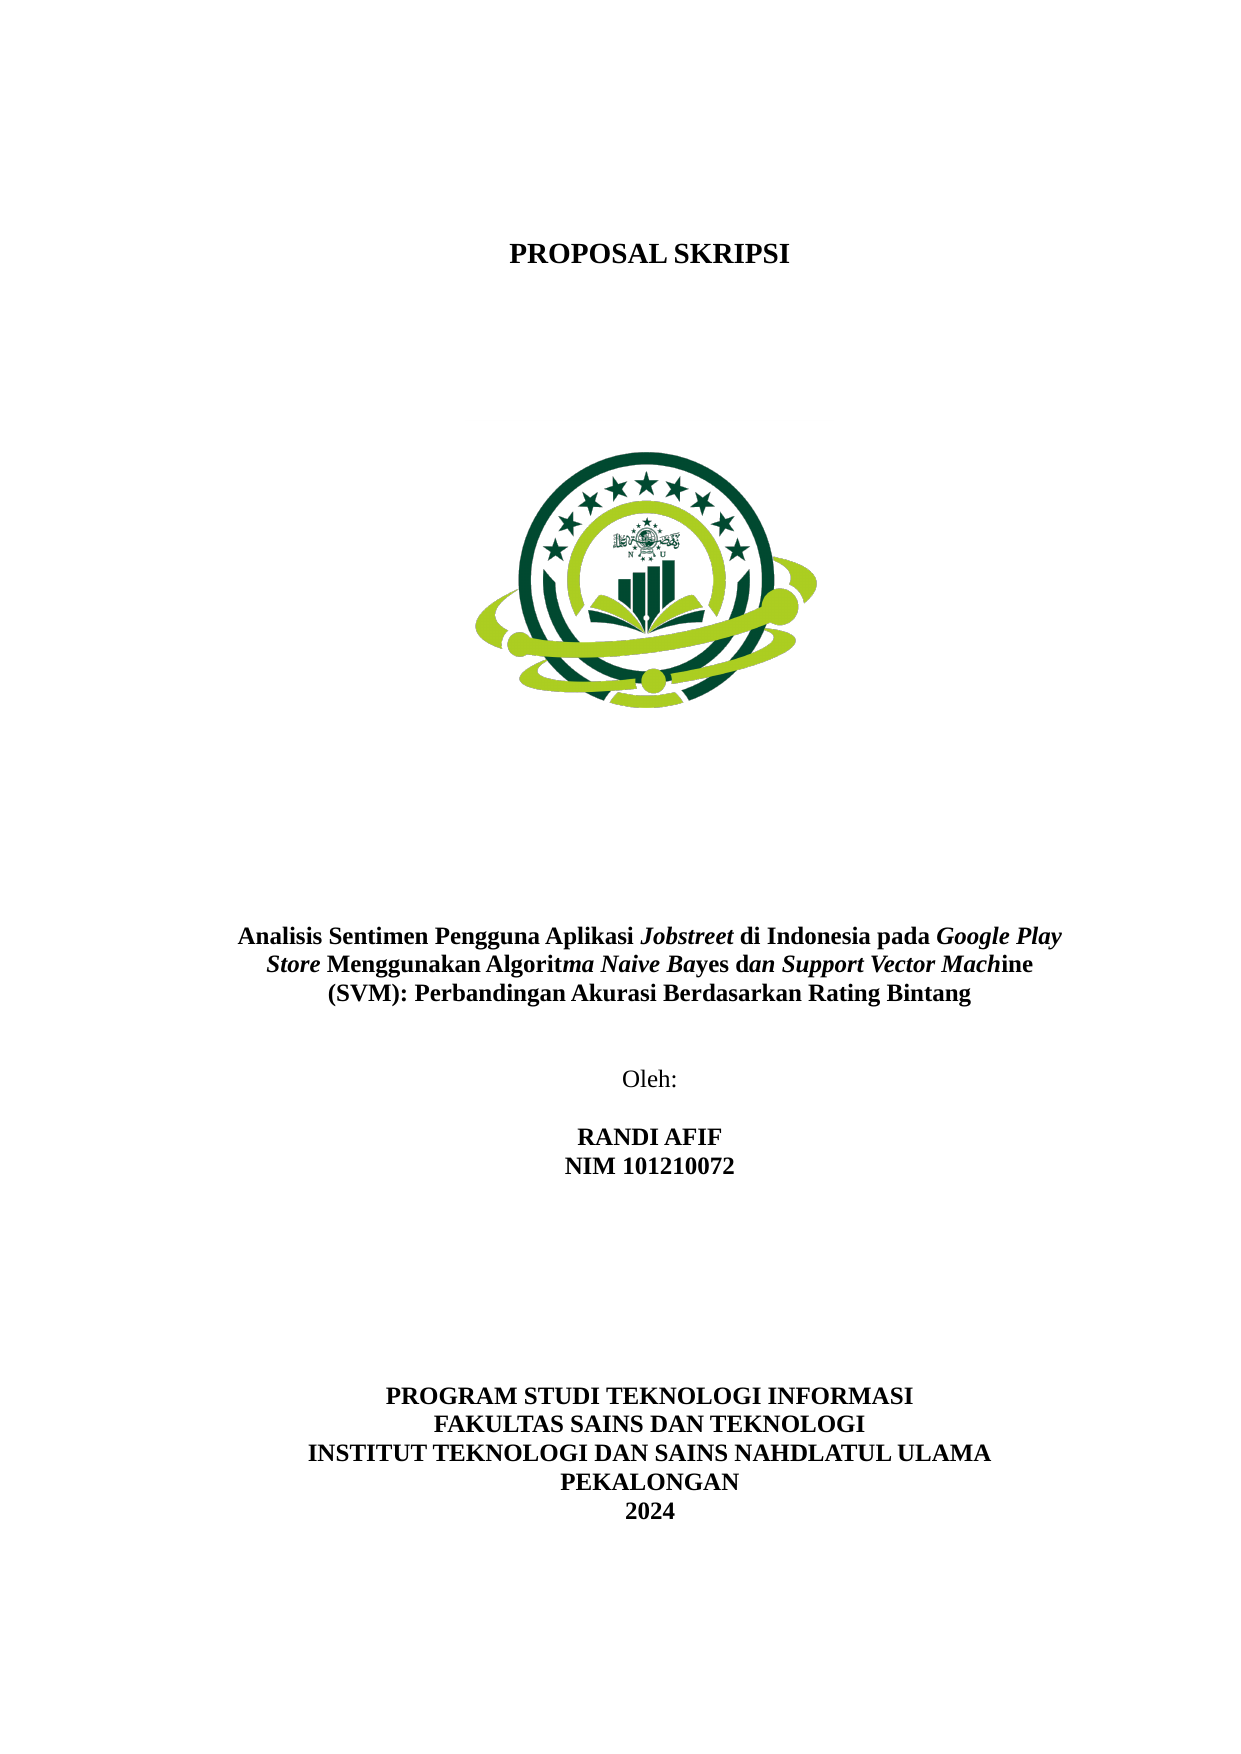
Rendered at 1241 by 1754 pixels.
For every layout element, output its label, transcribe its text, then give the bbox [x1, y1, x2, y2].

text 2024 [236, 1496, 1063, 1524]
text RANDI AFIF [236, 1122, 1063, 1151]
text PEKALONGAN [236, 1467, 1063, 1496]
text Analisis Sentimen Pengguna Aplikasi Jobstreet di Indonesia pada Google Play Store Menggunakan Algoritma Naive Bayes dan Support Vector Machine (SVM): Perbandingan Akurasi Berdasarkan Rating Bintang [236, 921, 1063, 1007]
text PROPOSAL SKRIPSI [236, 236, 1063, 270]
text Oleh: [236, 1064, 1063, 1093]
text INSTITUT TEKNOLOGI DAN SAINS NAHDLATUL ULAMA [236, 1438, 1063, 1467]
picture [465, 420, 834, 720]
text FAKULTAS SAINS DAN TEKNOLOGI [236, 1409, 1063, 1438]
text PROGRAM STUDI TEKNOLOGI INFORMASI [236, 1381, 1063, 1409]
text NIM 101210072 [236, 1151, 1063, 1179]
